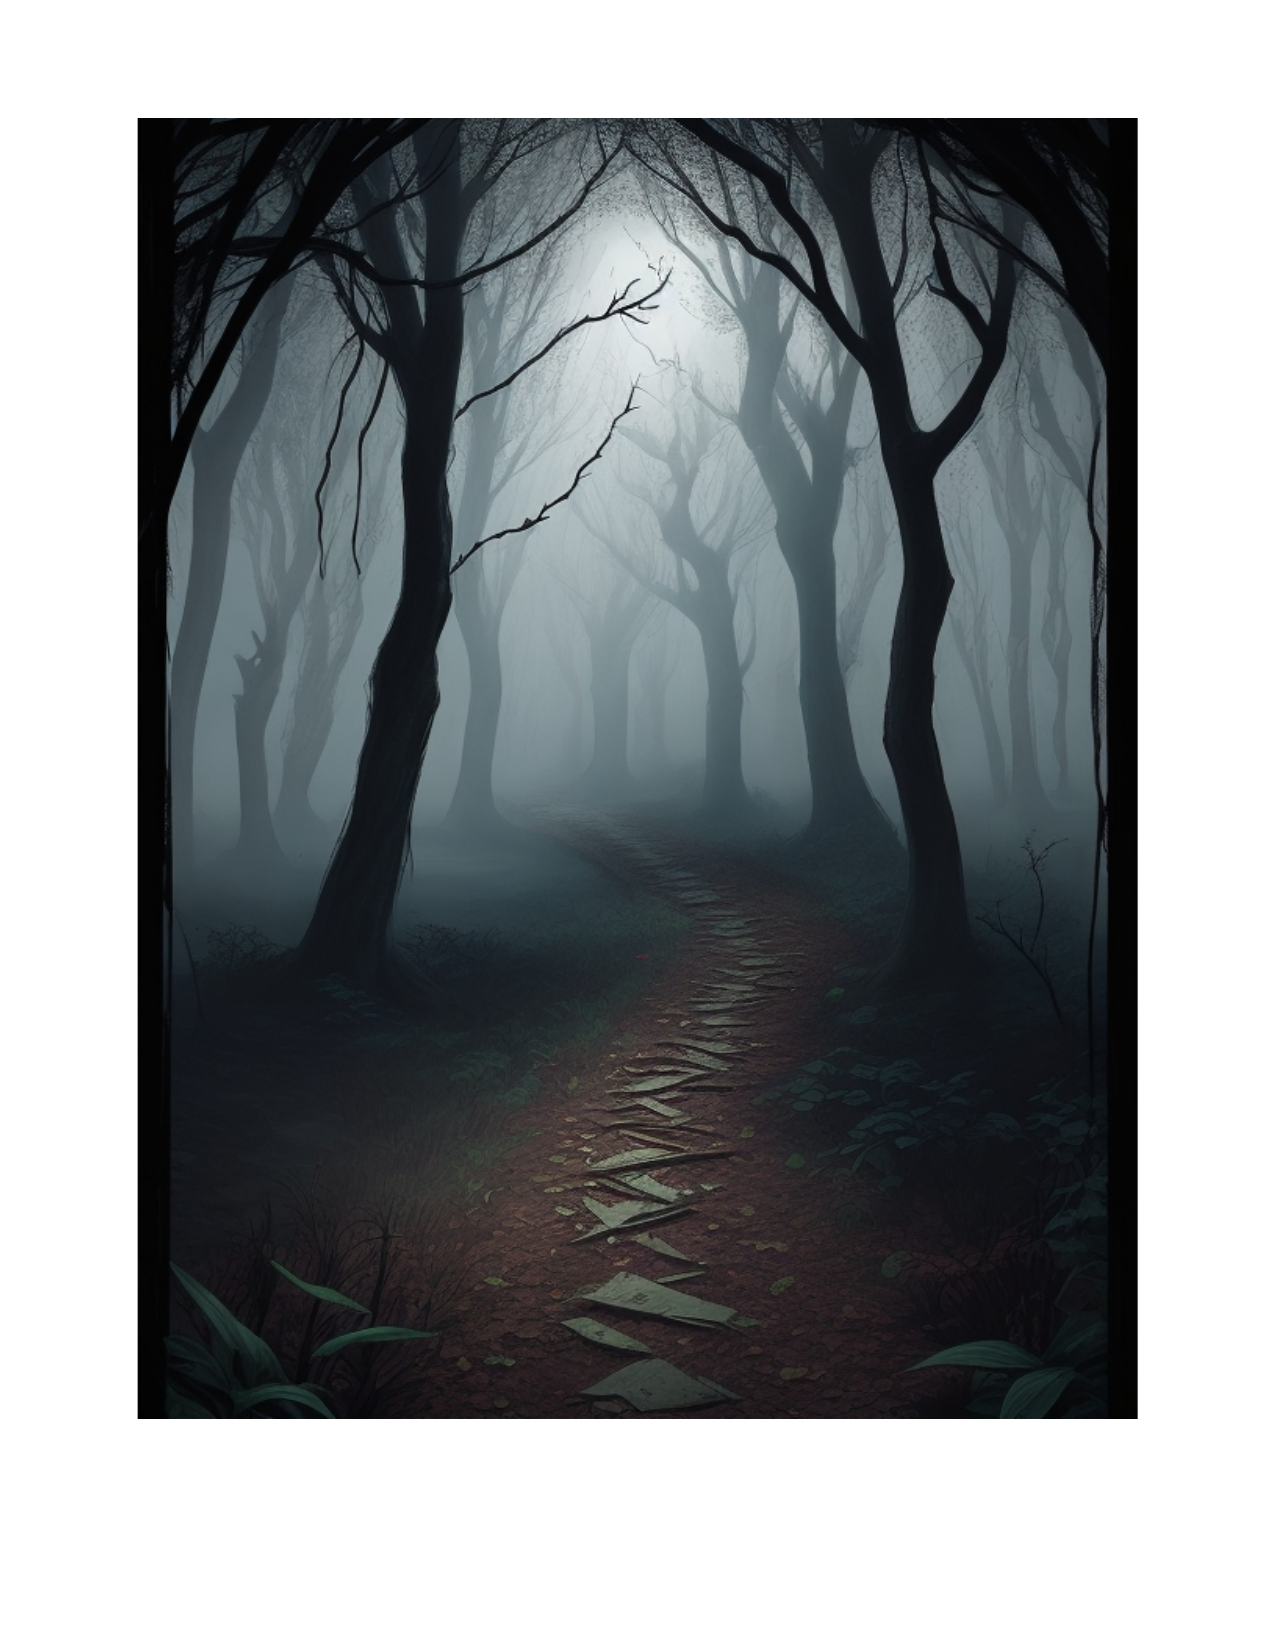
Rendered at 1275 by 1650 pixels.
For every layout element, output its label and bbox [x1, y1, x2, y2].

picture [137, 118, 1138, 1419]
